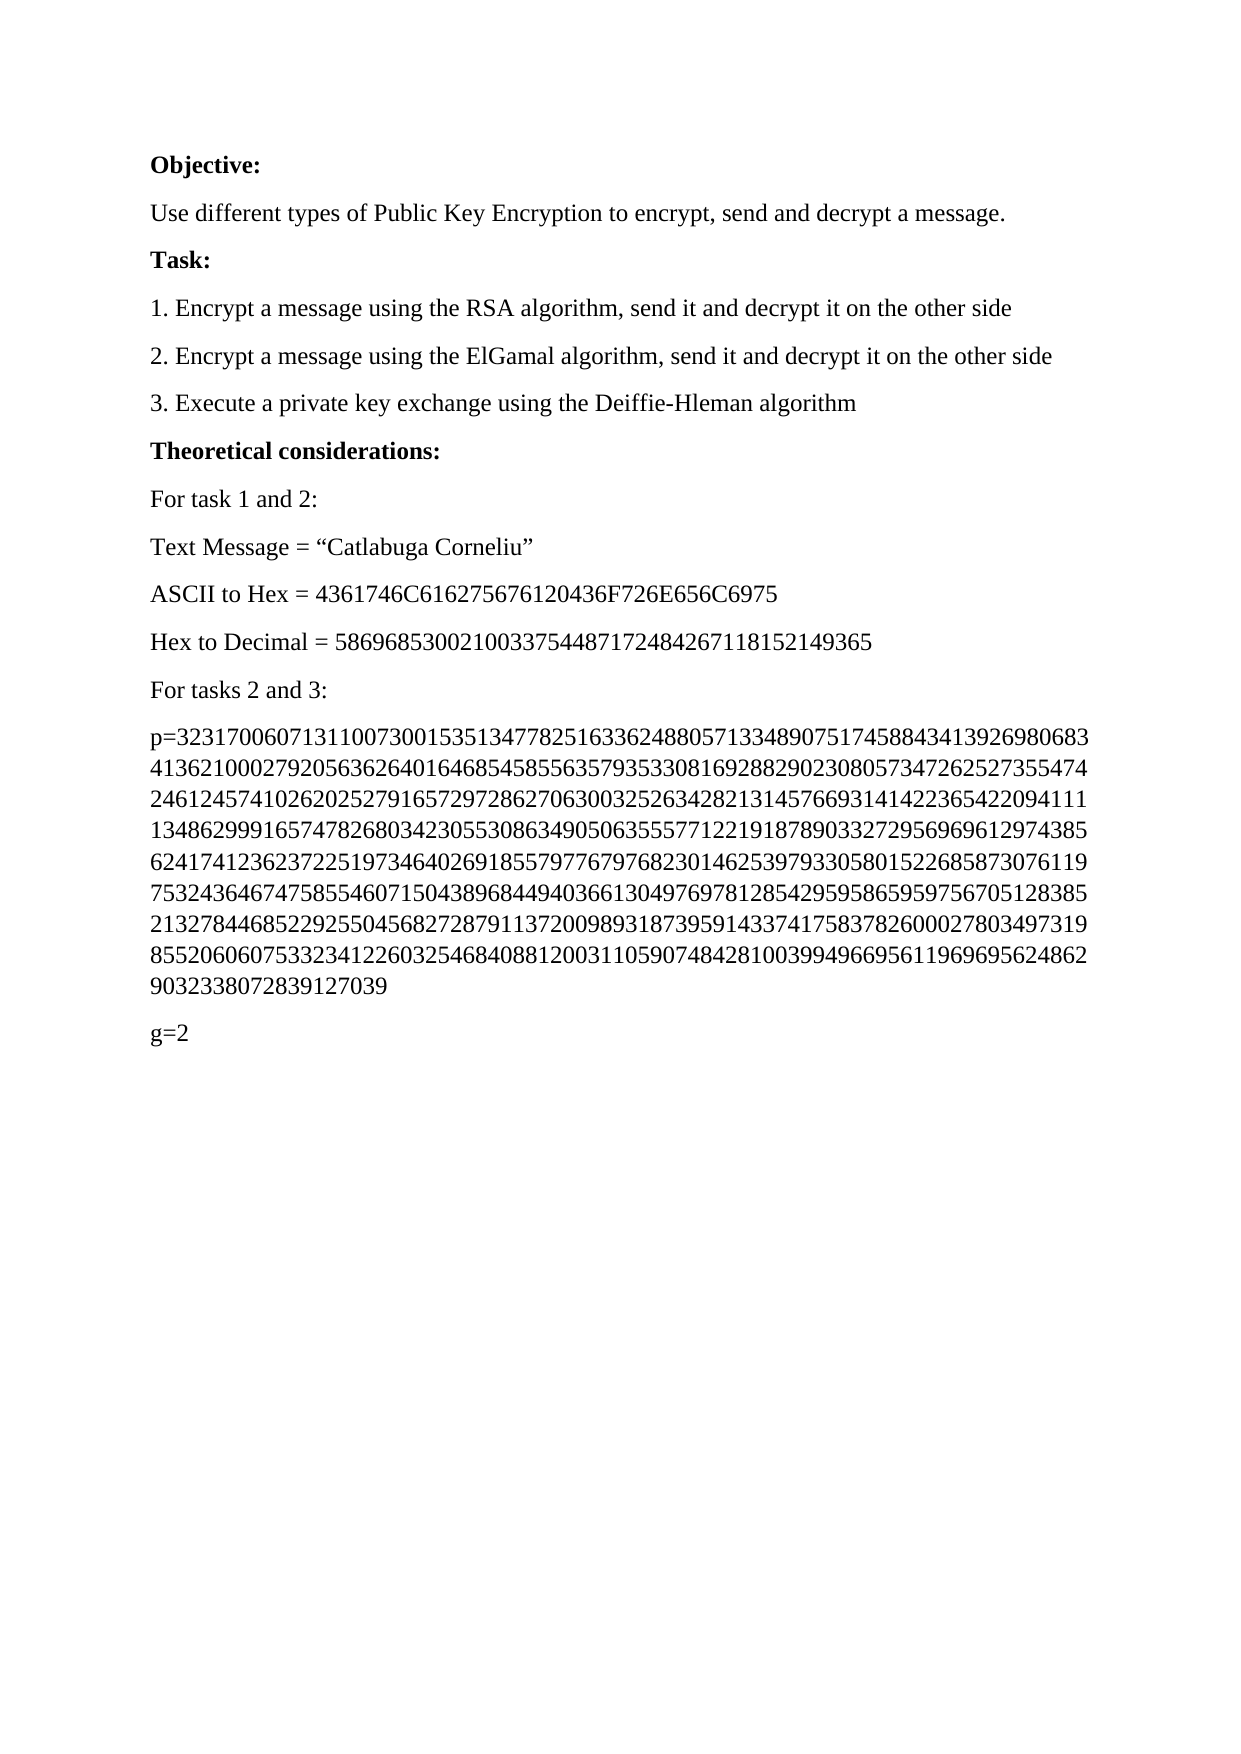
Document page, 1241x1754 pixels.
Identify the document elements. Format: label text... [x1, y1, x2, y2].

text Task: [150, 245, 1090, 274]
text Theoretical considerations: [150, 436, 1090, 465]
text Text Message = “Catlabuga Corneliu” [150, 532, 1090, 560]
text For tasks 2 and 3: [150, 675, 1090, 703]
text Use different types of Public Key Encryption to encrypt, send and decrypt a message. [150, 198, 1090, 226]
text 3. Execute a private key exchange using the Deiffie-Hleman algorithm [150, 388, 1090, 417]
text For task 1 and 2: [150, 484, 1090, 513]
text 2. Encrypt a message using the ElGamal algorithm, send it and decrypt it on the other side [150, 341, 1090, 369]
text Hex to Decimal = 5869685300210033754487172484267118152149365 [150, 627, 1090, 656]
text Objective: [150, 150, 1090, 179]
text g=2 [150, 1018, 1090, 1047]
text p=32317006071311007300153513477825163362488057133489075174588434139269806834136210002792056362640164685458556357935330816928829023080573472625273554742461245741026202527916572972862706300325263428213145766931414223654220941111348629991657478268034230553086349050635557712219187890332729569696129743856241741236237225197346402691855797767976823014625397933058015226858730761197532436467475855460715043896844940366130497697812854295958659597567051283852132784468522925504568272879113720098931873959143374175837826000278034973198552060607533234122603254684088120031105907484281003994966956119696956248629032338072839127039 [150, 722, 1090, 999]
text 1. Encrypt a message using the RSA algorithm, send it and decrypt it on the other side [150, 293, 1090, 322]
text ASCII to Hex = 4361746C616275676120436F726E656C6975 [150, 579, 1090, 608]
